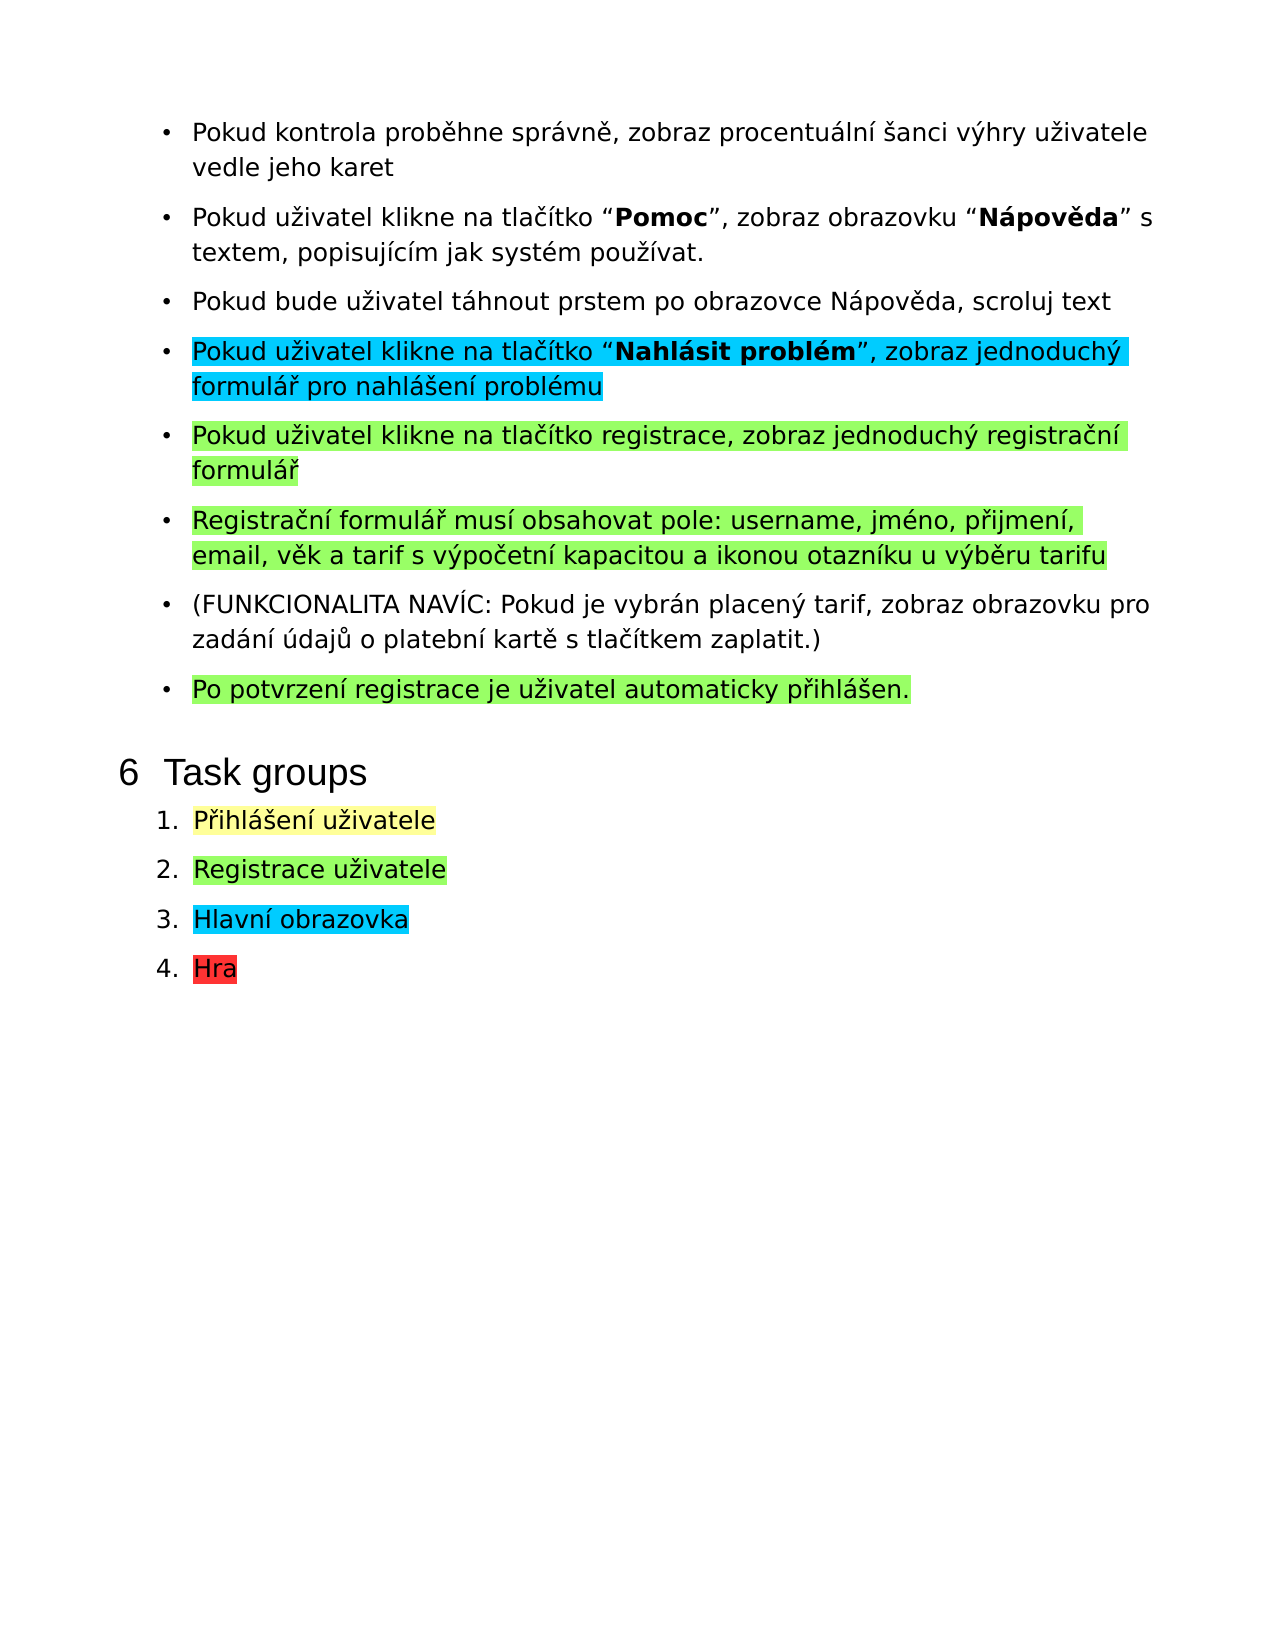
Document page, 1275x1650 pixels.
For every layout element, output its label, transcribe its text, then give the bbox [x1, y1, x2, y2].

list Po potvrzení registrace je uživatel automaticky přihlášen. [162, 675, 1157, 704]
list Pokud bude uživatel táhnout prstem po obrazovce Nápověda, scroluj text [162, 287, 1157, 316]
list (FUNKCIONALITA NAVÍC: Pokud je vybrán placený tarif, zobraz obrazovku pro zadání údajů o platební kartě s tlačítkem zaplatit.) [162, 591, 1157, 655]
list Pokud uživatel klikne na tlačítko “Nahlásit problém”, zobraz jednoduchý formulář pro nahlášení problému [162, 337, 1157, 401]
list Pokud uživatel klikne na tlačítko “Pomoc”, zobraz obrazovku “Nápověda” s textem, popisujícím jak systém používat. [162, 203, 1157, 267]
list Hra [156, 955, 1157, 984]
list Přihlášení uživatele [156, 806, 1157, 835]
subtitle Task groups [118, 750, 1157, 793]
list Pokud kontrola proběhne správně, zobraz procentuální šanci výhry uživatele vedle jeho karet [162, 118, 1157, 182]
list Registrační formulář musí obsahovat pole: username, jméno, přijmení, email, věk a tarif s výpočetní kapacitou a ikonou otazníku u výběru tarifu [162, 506, 1157, 570]
list Registrace uživatele [156, 856, 1157, 885]
list Pokud uživatel klikne na tlačítko registrace, zobraz jednoduchý registrační formulář [162, 421, 1157, 486]
list Hlavní obrazovka [156, 905, 1157, 934]
